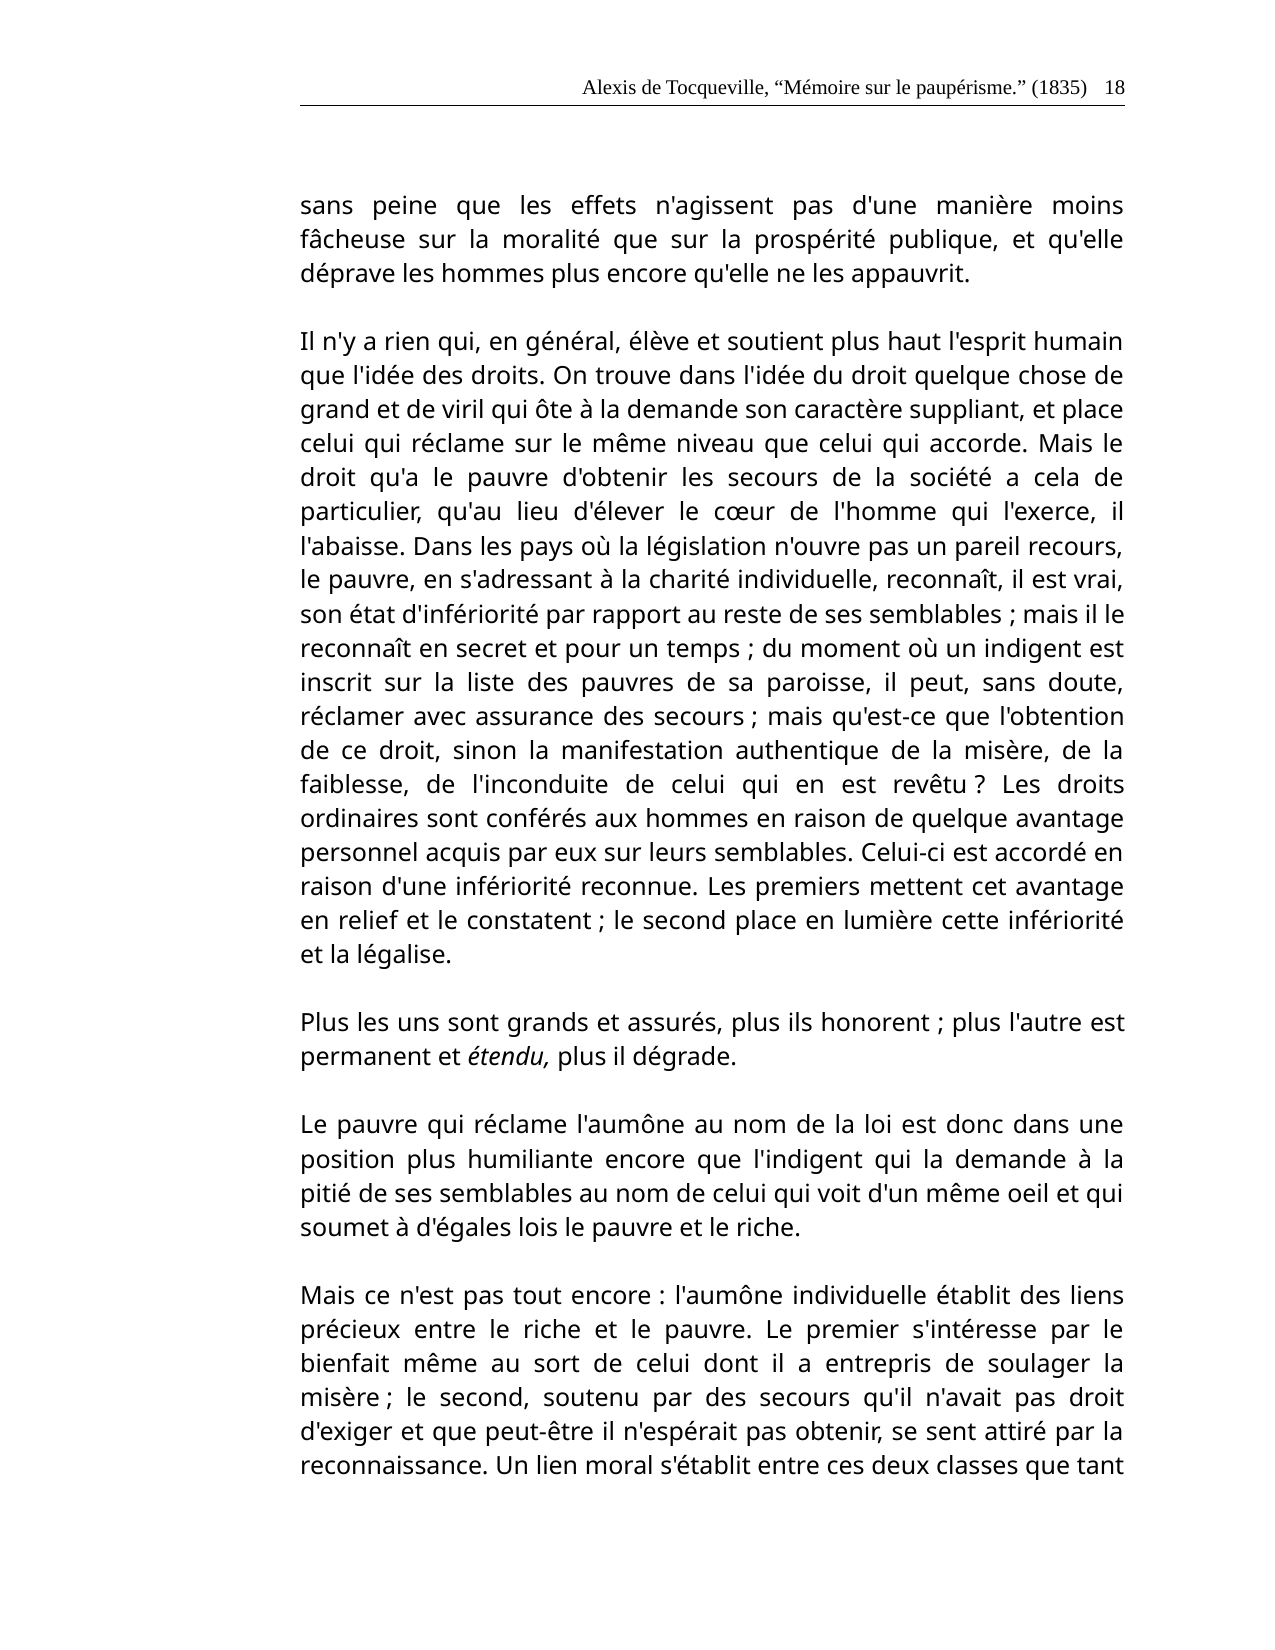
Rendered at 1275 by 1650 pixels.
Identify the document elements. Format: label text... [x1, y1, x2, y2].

text Plus les uns sont grands et assurés, plus ils honorent ; plus l'autre est permanent et étendu, plus il dégrade. [300, 1005, 1125, 1073]
text Il n'y a rien qui, en général, élève et soutient plus haut l'esprit humain que l'idée des droits. On trouve dans l'idée du droit quelque chose de grand et de viril qui ôte à la demande son caractère suppliant, et place celui qui réclame sur le même niveau que celui qui accorde. Mais le droit qu'a le pauvre d'obtenir les secours de la société a cela de particulier, qu'au lieu d'élever le cœur de l'homme qui l'exerce, il l'abaisse. Dans les pays où la législation n'ouvre pas un pareil recours, le pauvre, en s'adressant à la charité individuelle, reconnaît, il est vrai, son état d'infériorité par rapport au reste de ses semblables ; mais il le reconnaît en secret et pour un temps ; du moment où un indigent est inscrit sur la liste des pauvres de sa paroisse, il peut, sans doute, réclamer avec assurance des secours ; mais qu'est-ce que l'obtention de ce droit, sinon la manifestation authentique de la misère, de la faiblesse, de l'inconduite de celui qui en est revêtu ? Les droits ordinaires sont conférés aux hommes en raison de quelque avantage personnel acquis par eux sur leurs semblables. Celui-ci est accordé en raison d'une infériorité reconnue. Les premiers mettent cet avantage en relief et le constatent ; le second place en lumière cette infériorité et la légalise. [300, 324, 1125, 971]
text Mais ce n'est pas tout encore : l'aumône individuelle établit des liens précieux entre le riche et le pauvre. Le premier s'intéresse par le bienfait même au sort de celui dont il a entrepris de soulager la misère ; le second, soutenu par des secours qu'il n'avait pas droit d'exiger et que peut-être il n'espérait pas obtenir, se sent attiré par la reconnaissance. Un lien moral s'établit entre ces deux classes que tant [300, 1277, 1125, 1482]
text Le pauvre qui réclame l'aumône au nom de la loi est donc dans une position plus humiliante encore que l'indigent qui la demande à la pitié de ses semblables au nom de celui qui voit d'un même oeil et qui soumet à d'égales lois le pauvre et le riche. [300, 1107, 1125, 1243]
text sans peine que les effets n'agissent pas d'une manière moins fâcheuse sur la moralité que sur la prospérité publique, et qu'elle déprave les hommes plus encore qu'elle ne les appauvrit. [300, 187, 1125, 290]
